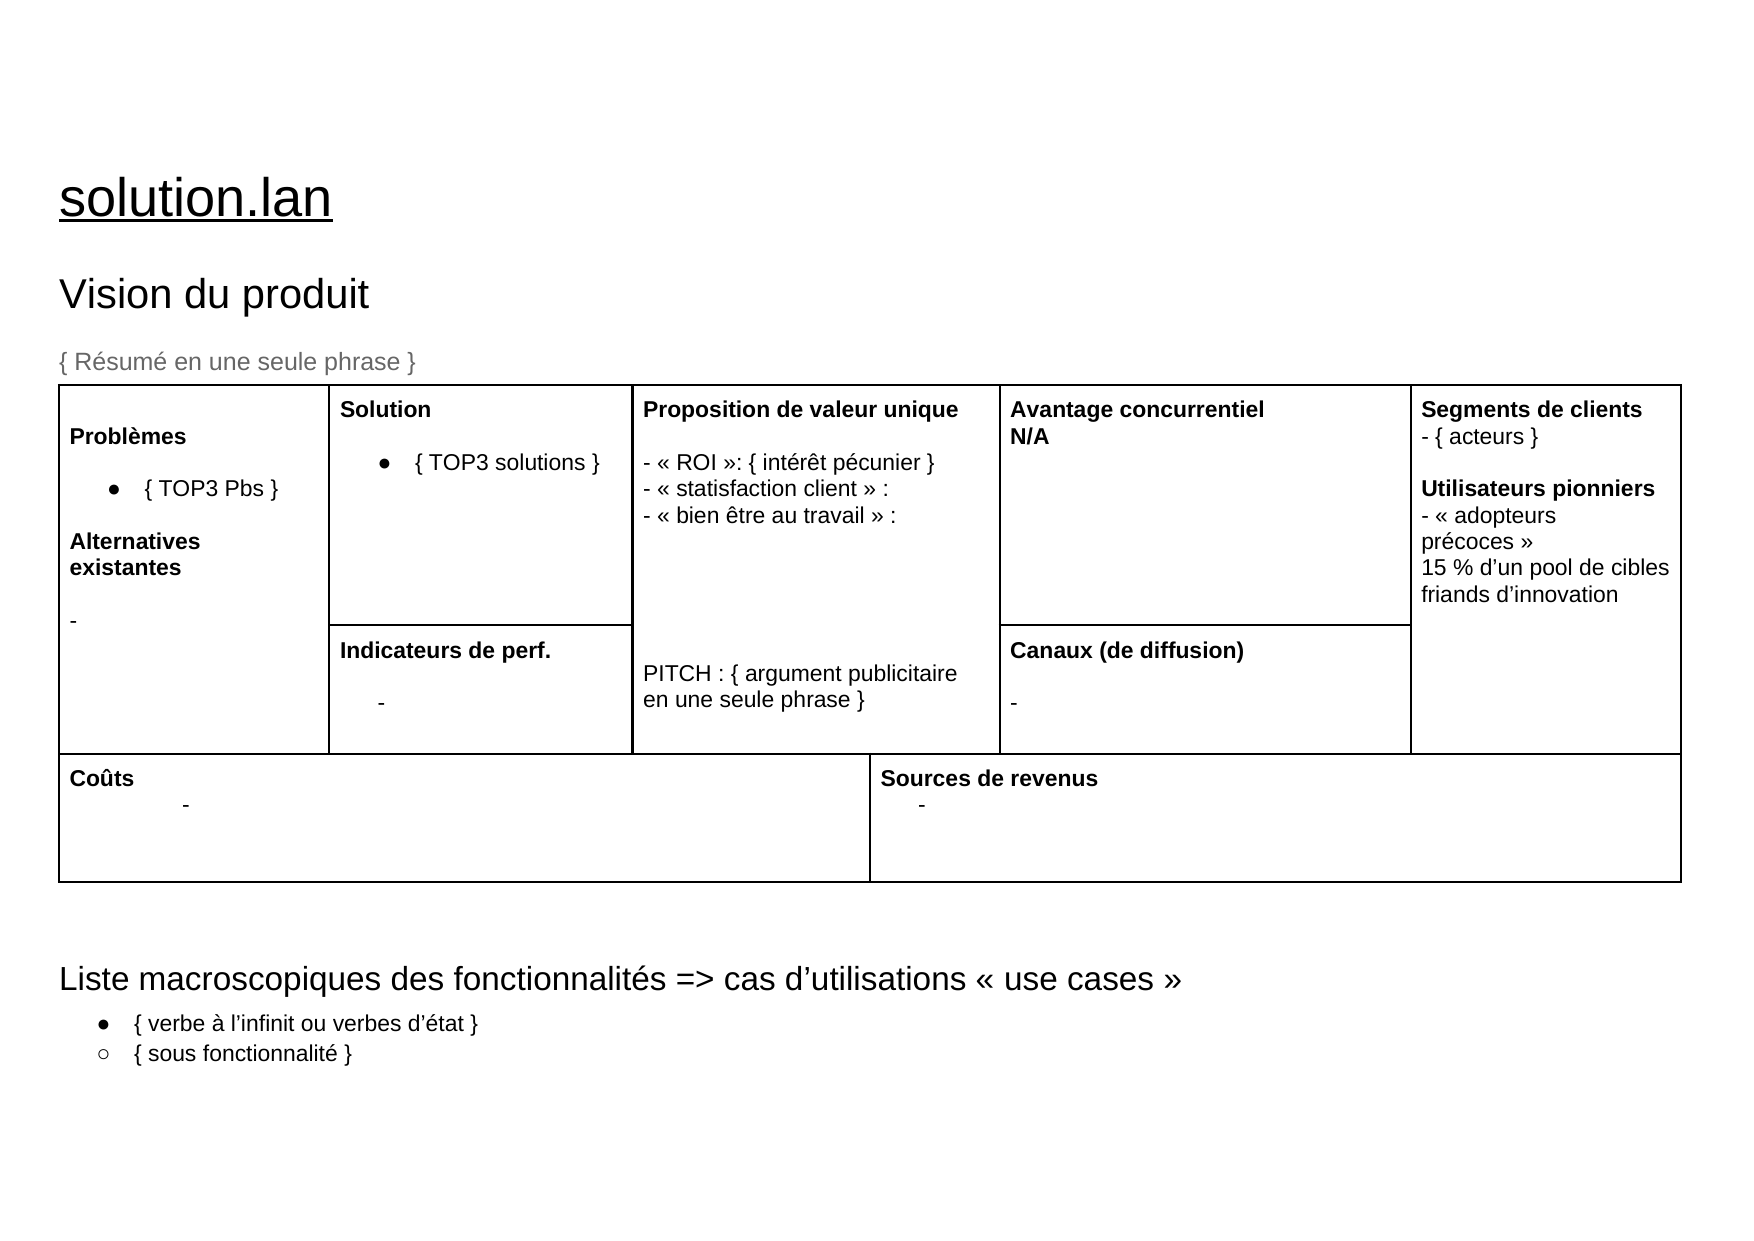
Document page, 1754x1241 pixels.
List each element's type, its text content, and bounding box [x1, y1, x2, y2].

table_header Avantage concurrentiel N/A [1001, 386, 1410, 624]
table_cell Canaux (de diffusion) - [1001, 626, 1410, 752]
subtitle { Résumé en une seule phrase } [59, 347, 1695, 375]
subtitle Vision du produit [59, 269, 1695, 317]
title solution.lan [59, 166, 1695, 228]
table_header Problèmes { TOP3 Pbs } Alternatives existantes - [60, 386, 328, 752]
table_cell Sources de revenus - [871, 755, 1680, 881]
table_cell Coûts [60, 755, 869, 881]
subtitle Liste macroscopiques des fonctionnalités => cas d’utilisations « use cases » [59, 920, 1695, 997]
list { sous fonctionnalité } [96, 1040, 1695, 1066]
table_header Segments de clients - { acteurs } Utilisateurs pionniers - « adopteurs précoces » 15 % d’un pool de cibles friands d’innovation [1412, 386, 1680, 752]
table_header Proposition de valeur unique - « ROI »: { intérêt pécunier } - « statisfaction client » : - « bien être au travail » : PITCH : { argument publicitaire en une seule phrase } [634, 386, 999, 752]
table_header Solution { TOP3 solutions } [330, 386, 631, 624]
table_cell Indicateurs de perf. - [330, 626, 631, 752]
list { verbe à l’infinit ou verbes d’état } [96, 1010, 1695, 1036]
